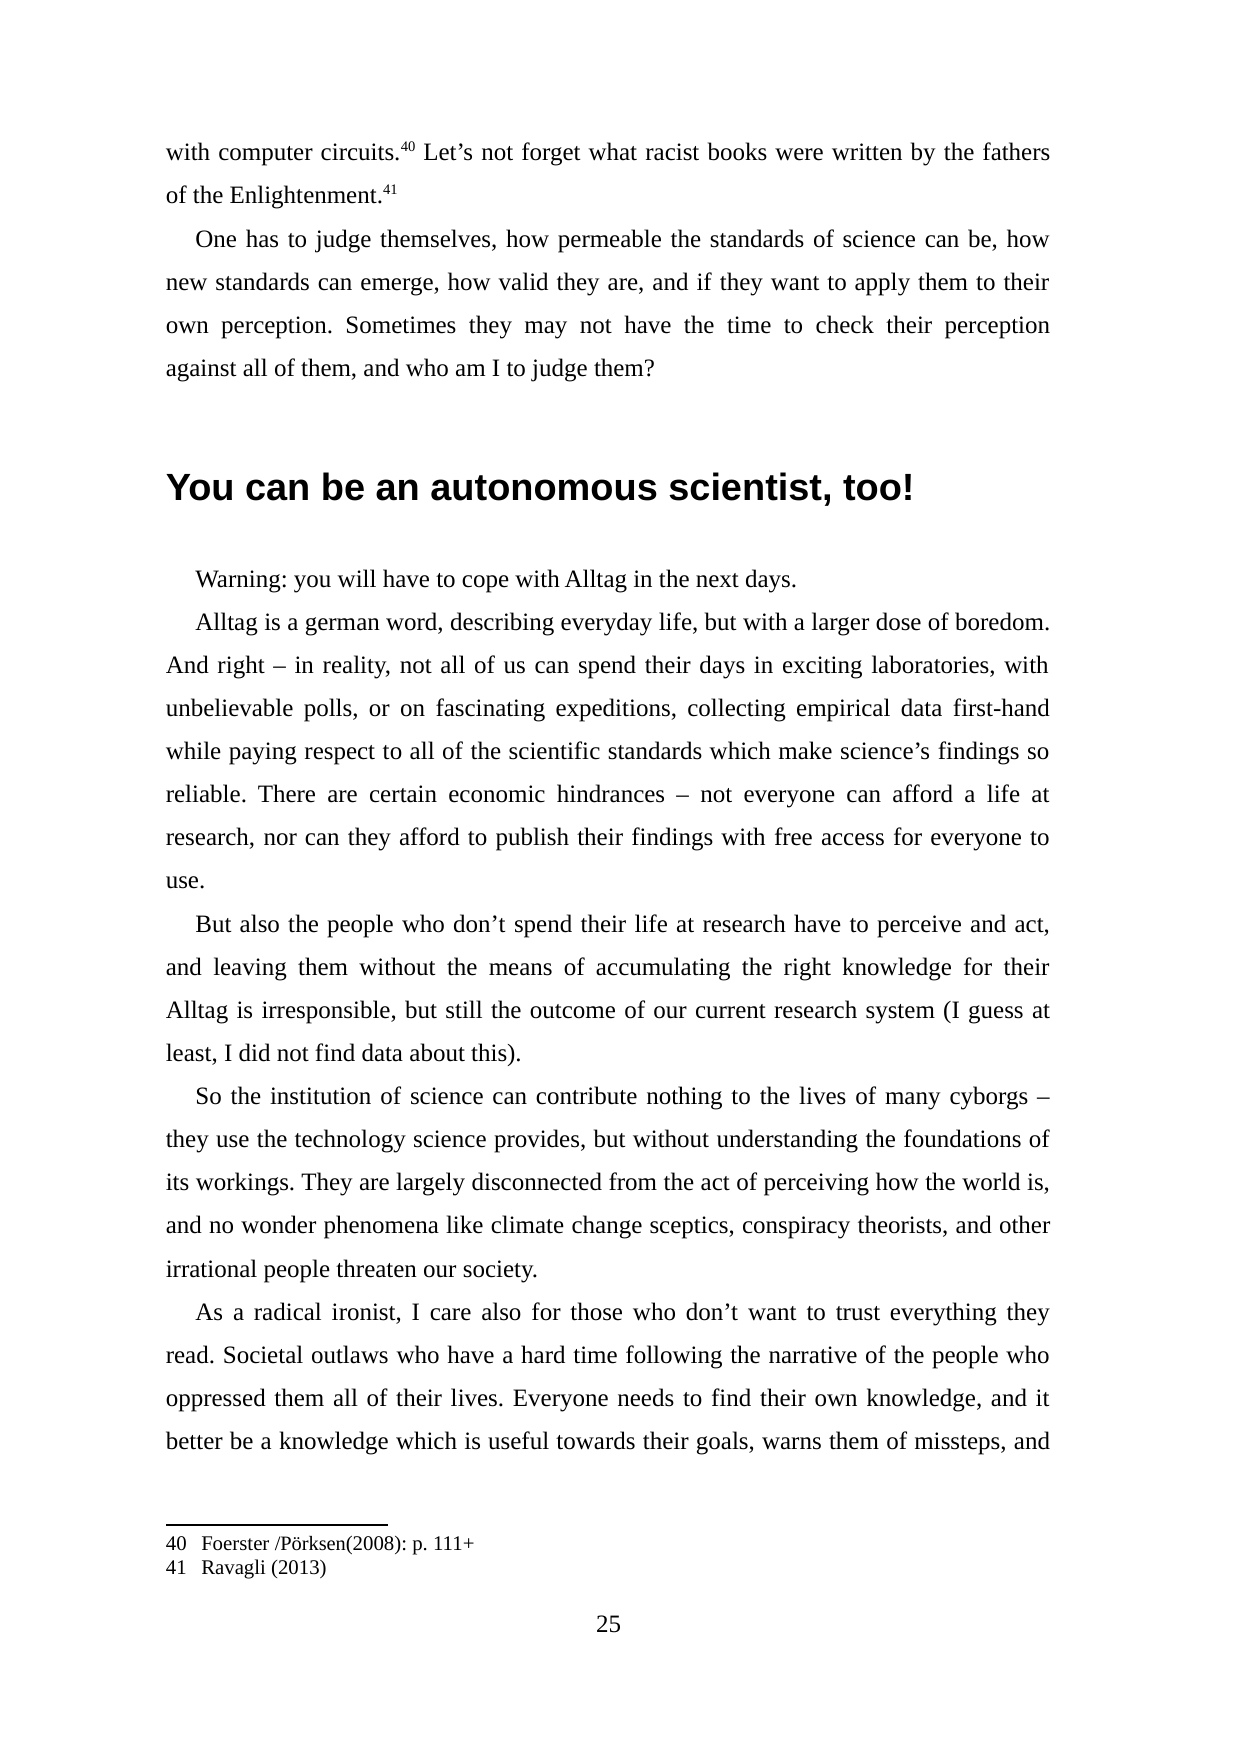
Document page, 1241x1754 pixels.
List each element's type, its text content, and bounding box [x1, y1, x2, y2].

text with computer circuits. Let’s not forget what racist books were written by the fathers of the Enlightenment. [166, 137, 1051, 209]
text Warning: you will have to cope with Alltag in the next days. [166, 564, 1051, 592]
text Ravagli (2013) [166, 1555, 1051, 1579]
text As a radical ironist, I care also for those who don’t want to trust everything they read. Societal outlaws who have a hard time following the narrative of the people who oppressed them all of their lives. Everyone needs to find their own knowledge, and it better be a knowledge which is useful towards their goals, warns them of missteps, and [166, 1297, 1051, 1455]
text So the institution of science can contribute nothing to the lives of many cyborgs – they use the technology science provides, but without understanding the foundations of its workings. They are largely disconnected from the act of perceiving how the world is, and no wonder phenomena like climate change sceptics, conspiracy theorists, and other irrational people threaten our society. [166, 1081, 1051, 1282]
text Alltag is a german word, describing everyday life, but with a larger dose of boredom. And right – in reality, not all of us can spend their days in exciting laboratories, with unbelievable polls, or on fascinating expeditions, collecting empirical data first-hand while paying respect to all of the scientific standards which make science’s findings so reliable. There are certain economic hindrances – not everyone can afford a life at research, nor can they afford to publish their findings with free access for everyone to use. [166, 607, 1051, 894]
subtitle You can be an autonomous scientist, too! [166, 464, 1051, 508]
text One has to judge themselves, how permeable the standards of science can be, how new standards can emerge, how valid they are, and if they want to apply them to their own perception. Sometimes they may not have the time to check their perception against all of them, and who am I to judge them? [166, 224, 1051, 382]
text But also the people who don’t spend their life at research have to perceive and act, and leaving them without the means of accumulating the right knowledge for their Alltag is irresponsible, but still the outcome of our current research system (I guess at least, I did not find data about this). [166, 909, 1051, 1067]
text Foerster /Pörksen(2008): p. 111+ [166, 1531, 1051, 1555]
